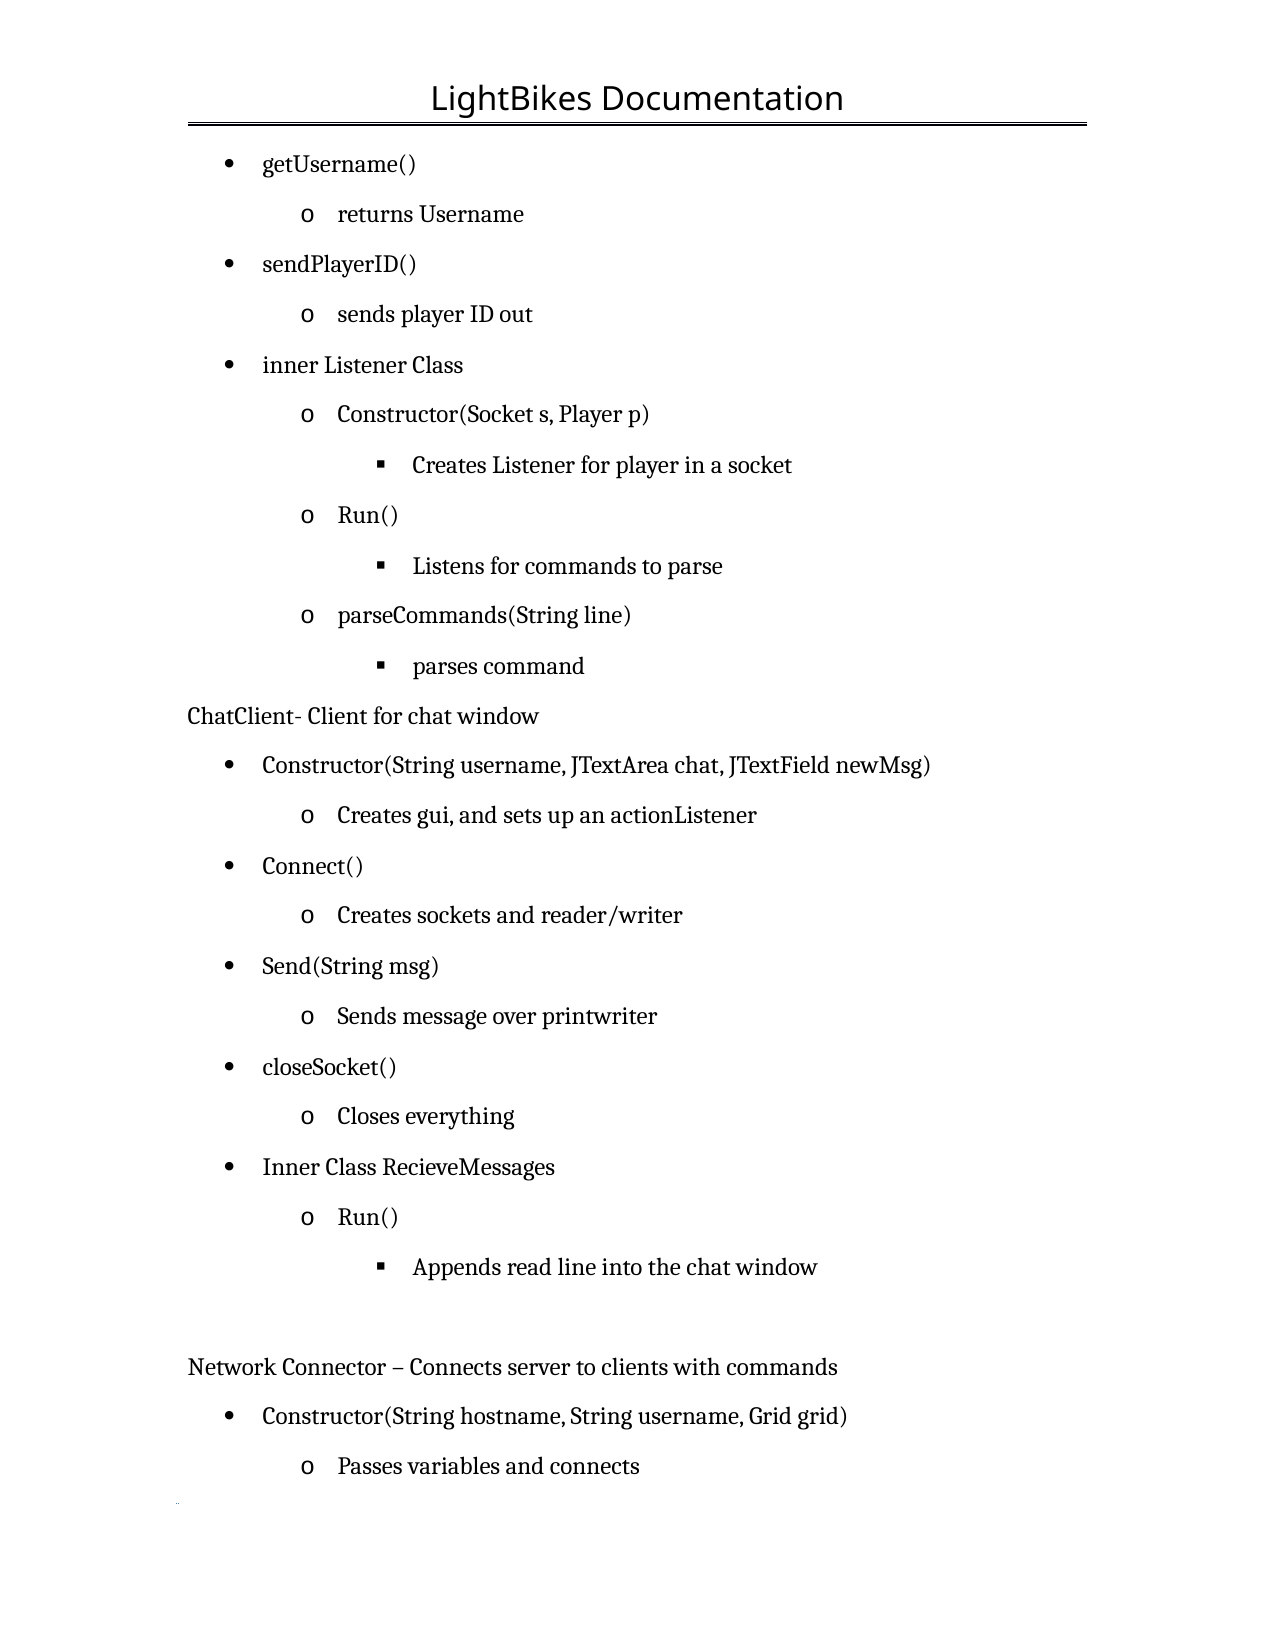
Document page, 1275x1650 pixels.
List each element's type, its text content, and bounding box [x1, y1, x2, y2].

list returns Username [300, 199, 1087, 229]
list getUsername() [225, 150, 1087, 179]
list Run() [300, 501, 1087, 531]
list sends player ID out [300, 300, 1087, 330]
list Appends read line into the chat window [375, 1253, 1087, 1282]
text Network Connector – Connects server to clients with commands [187, 1352, 1087, 1381]
list Creates Listener for player in a socket [375, 451, 1087, 480]
list Constructor(Socket s, Player p) [300, 400, 1087, 430]
list Run() [300, 1202, 1087, 1232]
list Constructor(String hostname, String username, Grid grid) [225, 1402, 1087, 1431]
list Creates sockets and reader/writer [300, 901, 1087, 931]
list Constructor(String username, JTextArea chat, JTextField newMsg) [225, 751, 1087, 780]
list Listens for commands to parse [375, 552, 1087, 580]
list parses command [375, 652, 1087, 681]
list closeSocket() [225, 1052, 1087, 1081]
list Inner Class RecieveMessages [225, 1153, 1087, 1182]
list Passes variables and connects [300, 1452, 1087, 1482]
list Send(String msg) [225, 952, 1087, 981]
list inner Listener Class [225, 351, 1087, 379]
list Connect() [225, 852, 1087, 880]
list Creates gui, and sets up an actionListener [300, 801, 1087, 831]
list parseCommands(String line) [300, 601, 1087, 631]
list Sends message over printwriter [300, 1002, 1087, 1032]
list Closes everything [300, 1102, 1087, 1132]
list sendPlayerID() [225, 250, 1087, 279]
text ChatClient- Client for chat window [187, 702, 1087, 730]
